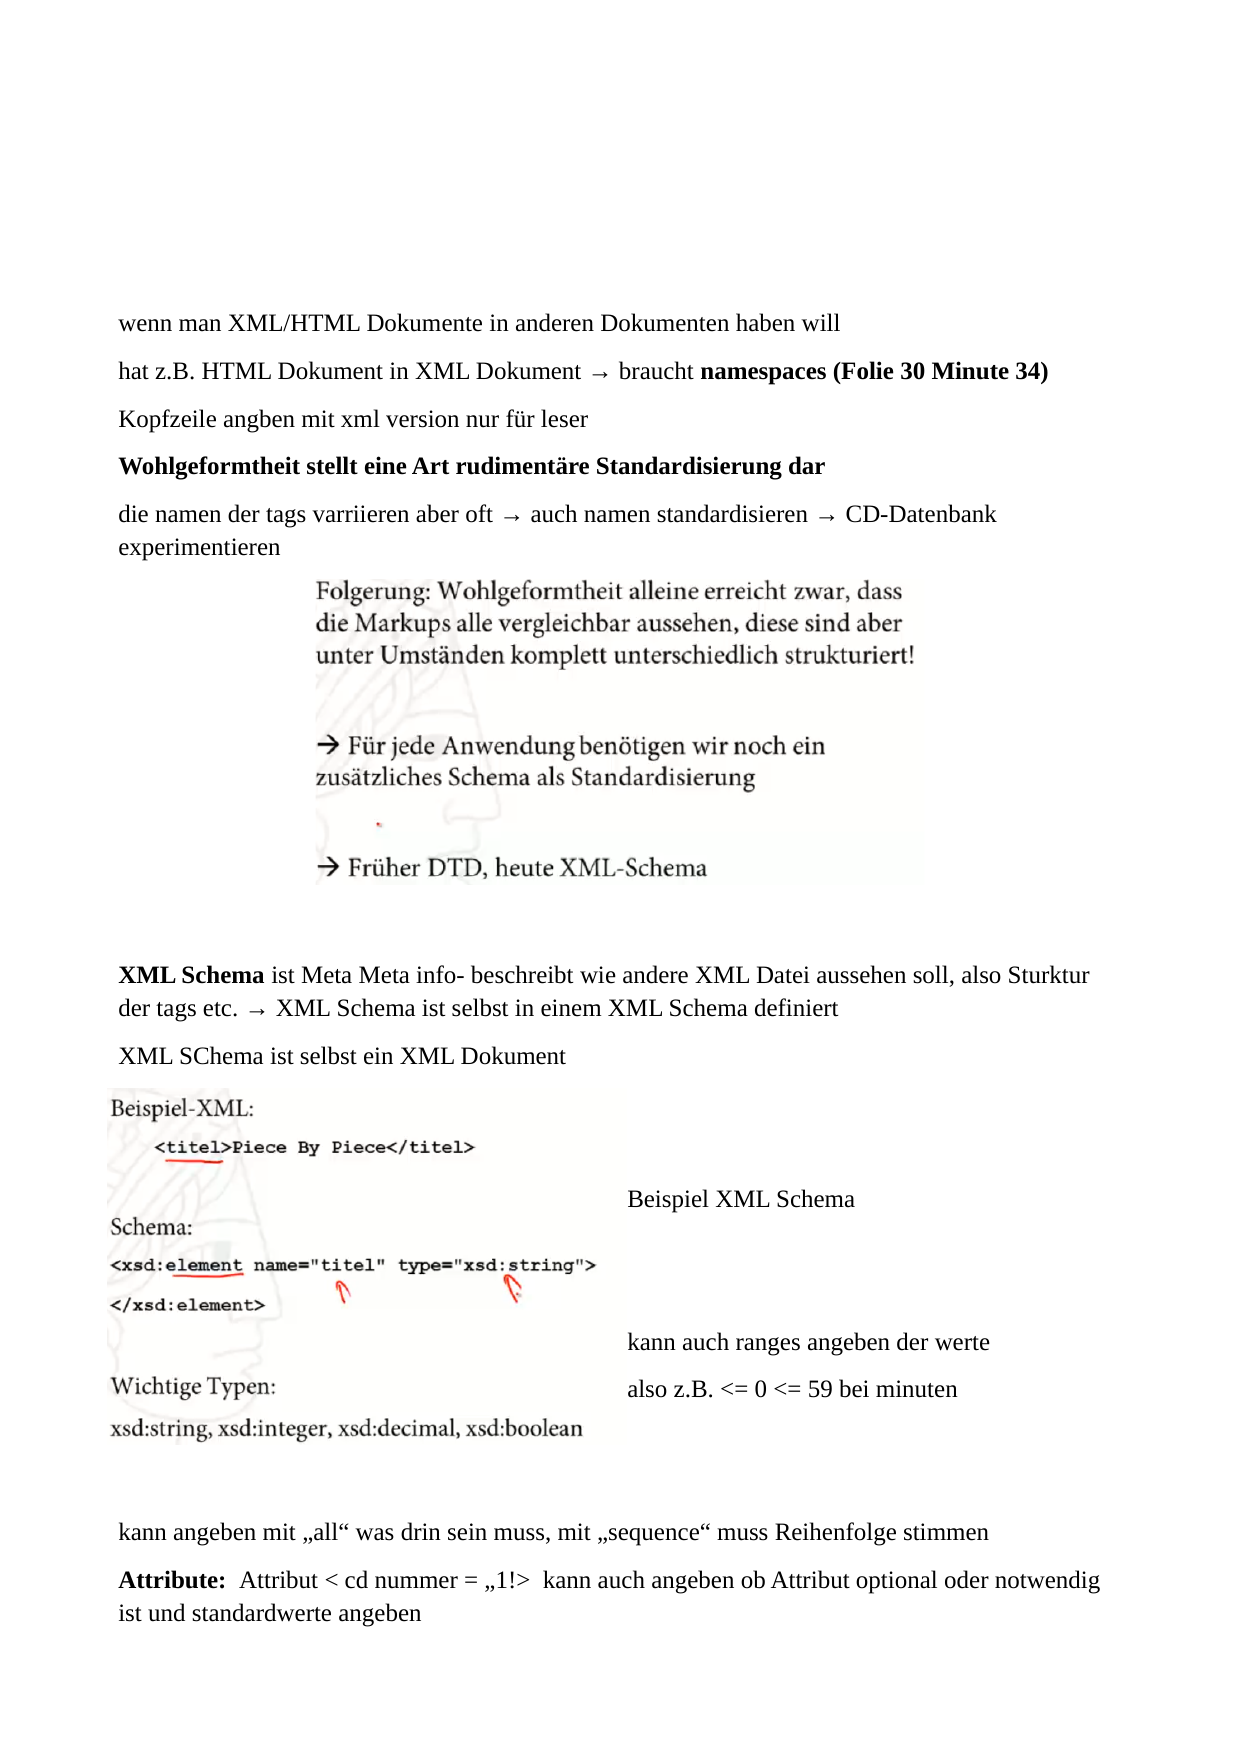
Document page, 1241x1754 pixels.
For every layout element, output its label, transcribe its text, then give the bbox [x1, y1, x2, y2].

text XML SChema ist selbst ein XML Dokument [118, 1041, 1122, 1070]
text Beispiel XML Schema [627, 1184, 1122, 1213]
text Wohlgeformtheit stellt eine Art rudimentäre Standardisierung dar [118, 451, 1122, 480]
text hat z.B. HTML Dokument in XML Dokument → braucht namespaces (Folie 30 Minute 34) [118, 356, 1122, 385]
picture [107, 1088, 627, 1445]
text XML Schema ist Meta Meta info- beschreibt wie andere XML Datei aussehen soll, also Sturktur der tags etc. → XML Schema ist selbst in einem XML Schema definiert [118, 960, 1122, 1022]
text die namen der tags varriieren aber oft → auch namen standardisieren → CD-Datenbank experimentieren [118, 499, 1122, 561]
text Attribute: Attribut < cd nummer = „1!> kann auch angeben ob Attribut optional oder notwendig ist und standardwerte angeben [118, 1565, 1122, 1626]
picture [315, 579, 925, 885]
text kann angeben mit „all“ was drin sein muss, mit „sequence“ muss Reihenfolge stimmen [118, 1517, 1122, 1546]
text Kopfzeile angben mit xml version nur für leser [118, 404, 1122, 432]
text kann auch ranges angeben der werte [627, 1327, 1122, 1355]
text also z.B. <= 0 <= 59 bei minuten [627, 1374, 1122, 1403]
text wenn man XML/HTML Dokumente in anderen Dokumenten haben will [118, 308, 1122, 337]
